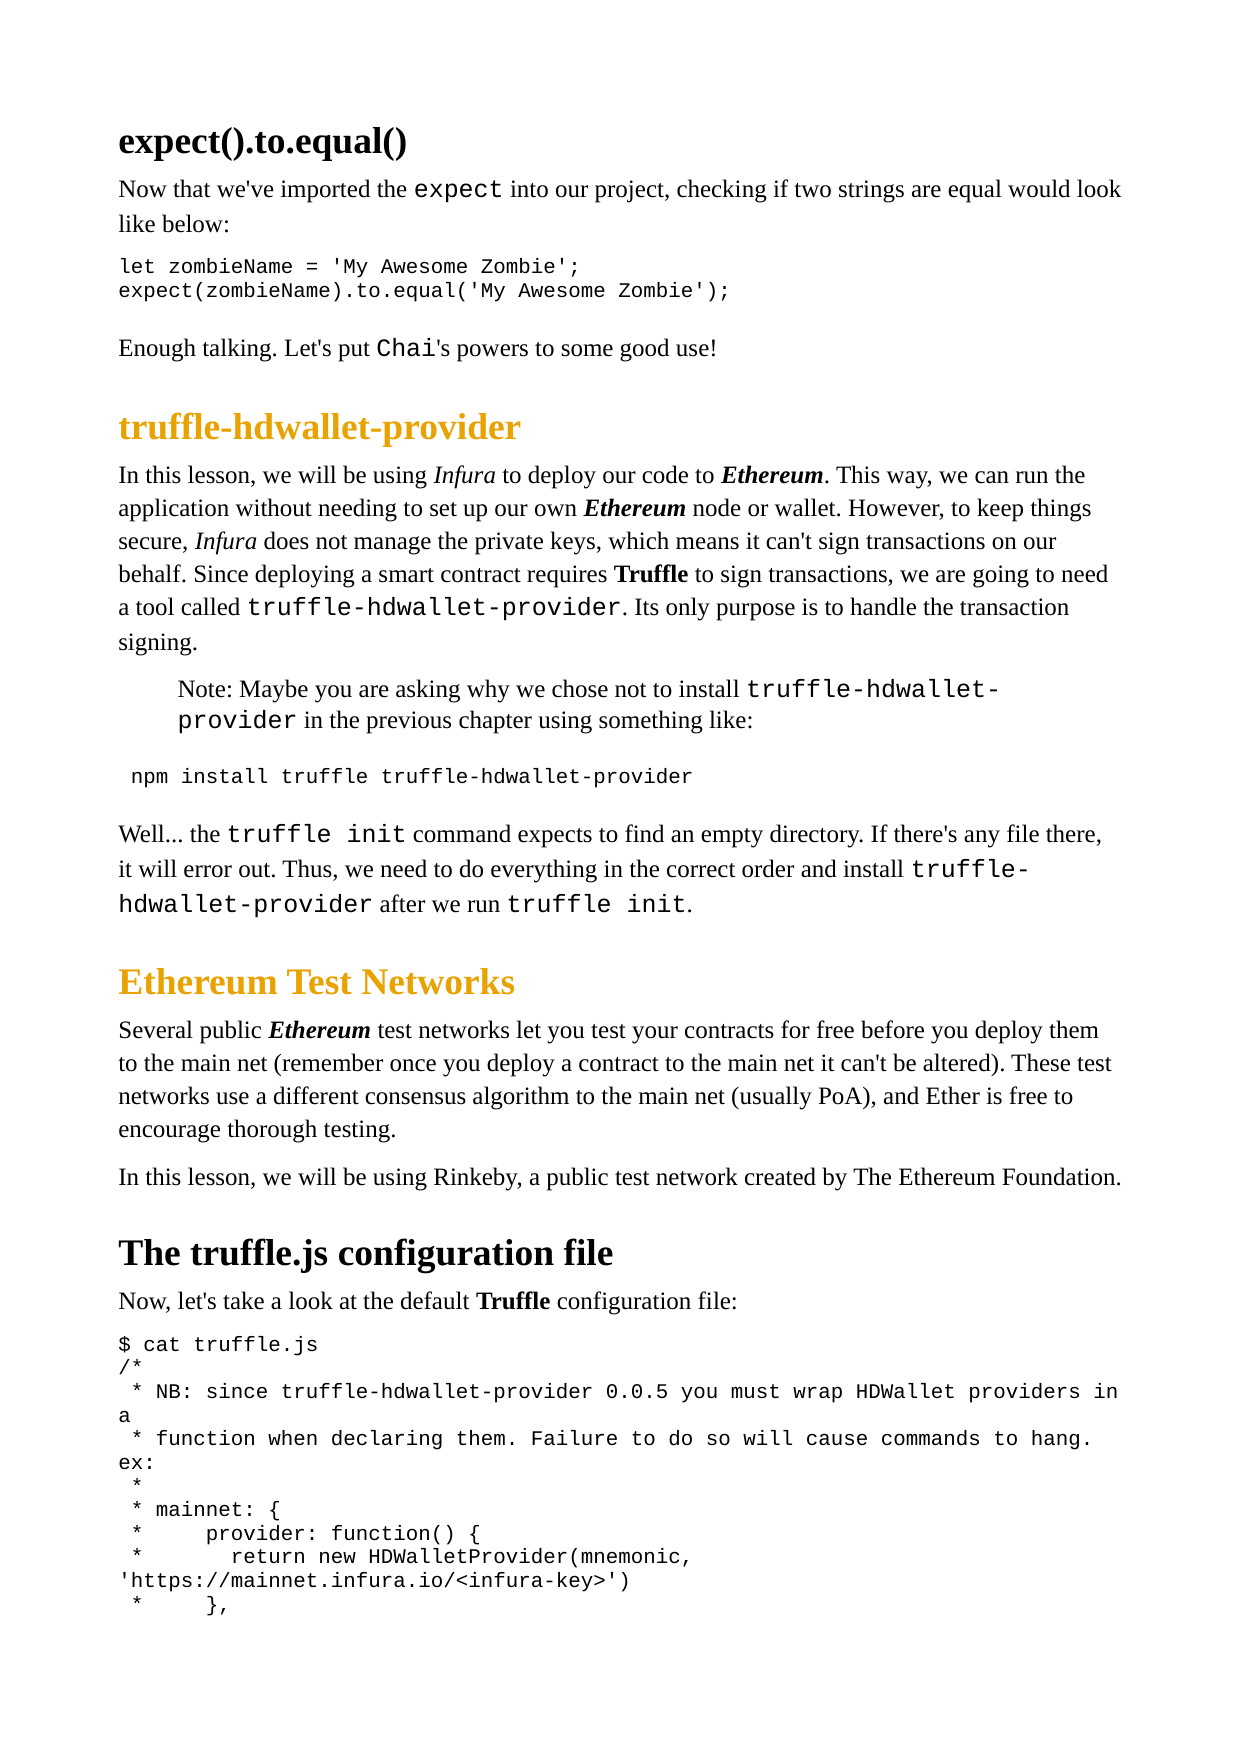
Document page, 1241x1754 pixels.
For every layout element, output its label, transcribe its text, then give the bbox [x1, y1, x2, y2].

text Well... the truffle init command expects to find an empty directory. If there's any file there, it will error out. Thus, we need to do everything in the correct order and install truffle-hdwallet-provider after we run truffle init. [118, 819, 1122, 920]
text In this lesson, we will be using Infura to deploy our code to Ethereum. This way, we can run the application without needing to set up our own Ethereum node or wallet. However, to keep things secure, Infura does not manage the private keys, which means it can't sign transactions on our behalf. Since deploying a smart contract requires Truffle to sign transactions, we are going to need a tool called truffle-hdwallet-provider. Its only purpose is to handle the transaction signing. [118, 460, 1122, 656]
subtitle truffle-hdwallet-provider [118, 404, 1122, 447]
text npm install truffle truffle-hdwallet-provider [118, 766, 1122, 789]
text * }, [118, 1594, 1122, 1617]
subtitle The truffle.js configuration file [118, 1231, 1122, 1274]
text * mainnet: { [118, 1499, 1122, 1523]
subtitle expect().to.equal() [118, 118, 1122, 161]
text * [118, 1476, 1122, 1499]
text Now that we've imported the expect into our project, checking if two strings are equal would look like below: [118, 174, 1122, 238]
text /* [118, 1357, 1122, 1381]
text * provider: function() { [118, 1523, 1122, 1547]
text Now, let's take a look at the default Truffle configuration file: [118, 1286, 1122, 1315]
text Several public Ethereum test networks let you test your contracts for free before you deploy them to the main net (remember once you deploy a contract to the main net it can't be altered). These test networks use a different consensus algorithm to the main net (usually PoA), and Ether is free to encourage thorough testing. [118, 1015, 1122, 1143]
text * function when declaring them. Failure to do so will cause commands to hang. ex: [118, 1428, 1122, 1476]
text $ cat truffle.js [118, 1334, 1122, 1357]
text let zombieName = 'My Awesome Zombie'; [118, 256, 1122, 280]
subtitle Ethereum Test Networks [118, 960, 1122, 1003]
text expect(zombieName).to.equal('My Awesome Zombie'); [118, 280, 1122, 304]
text * NB: since truffle-hdwallet-provider 0.0.5 you must wrap HDWallet providers in a [118, 1381, 1122, 1428]
text Note: Maybe you are asking why we chose not to install truffle-hdwallet-provider in the previous chapter using something like: [177, 674, 1063, 736]
text In this lesson, we will be using Rinkeby, a public test network created by The Ethereum Foundation. [118, 1162, 1122, 1191]
text Enough talking. Let's put Chai's powers to some good use! [118, 333, 1122, 364]
text * return new HDWalletProvider(mnemonic, 'https://mainnet.infura.io/<infura-key>') [118, 1547, 1122, 1594]
